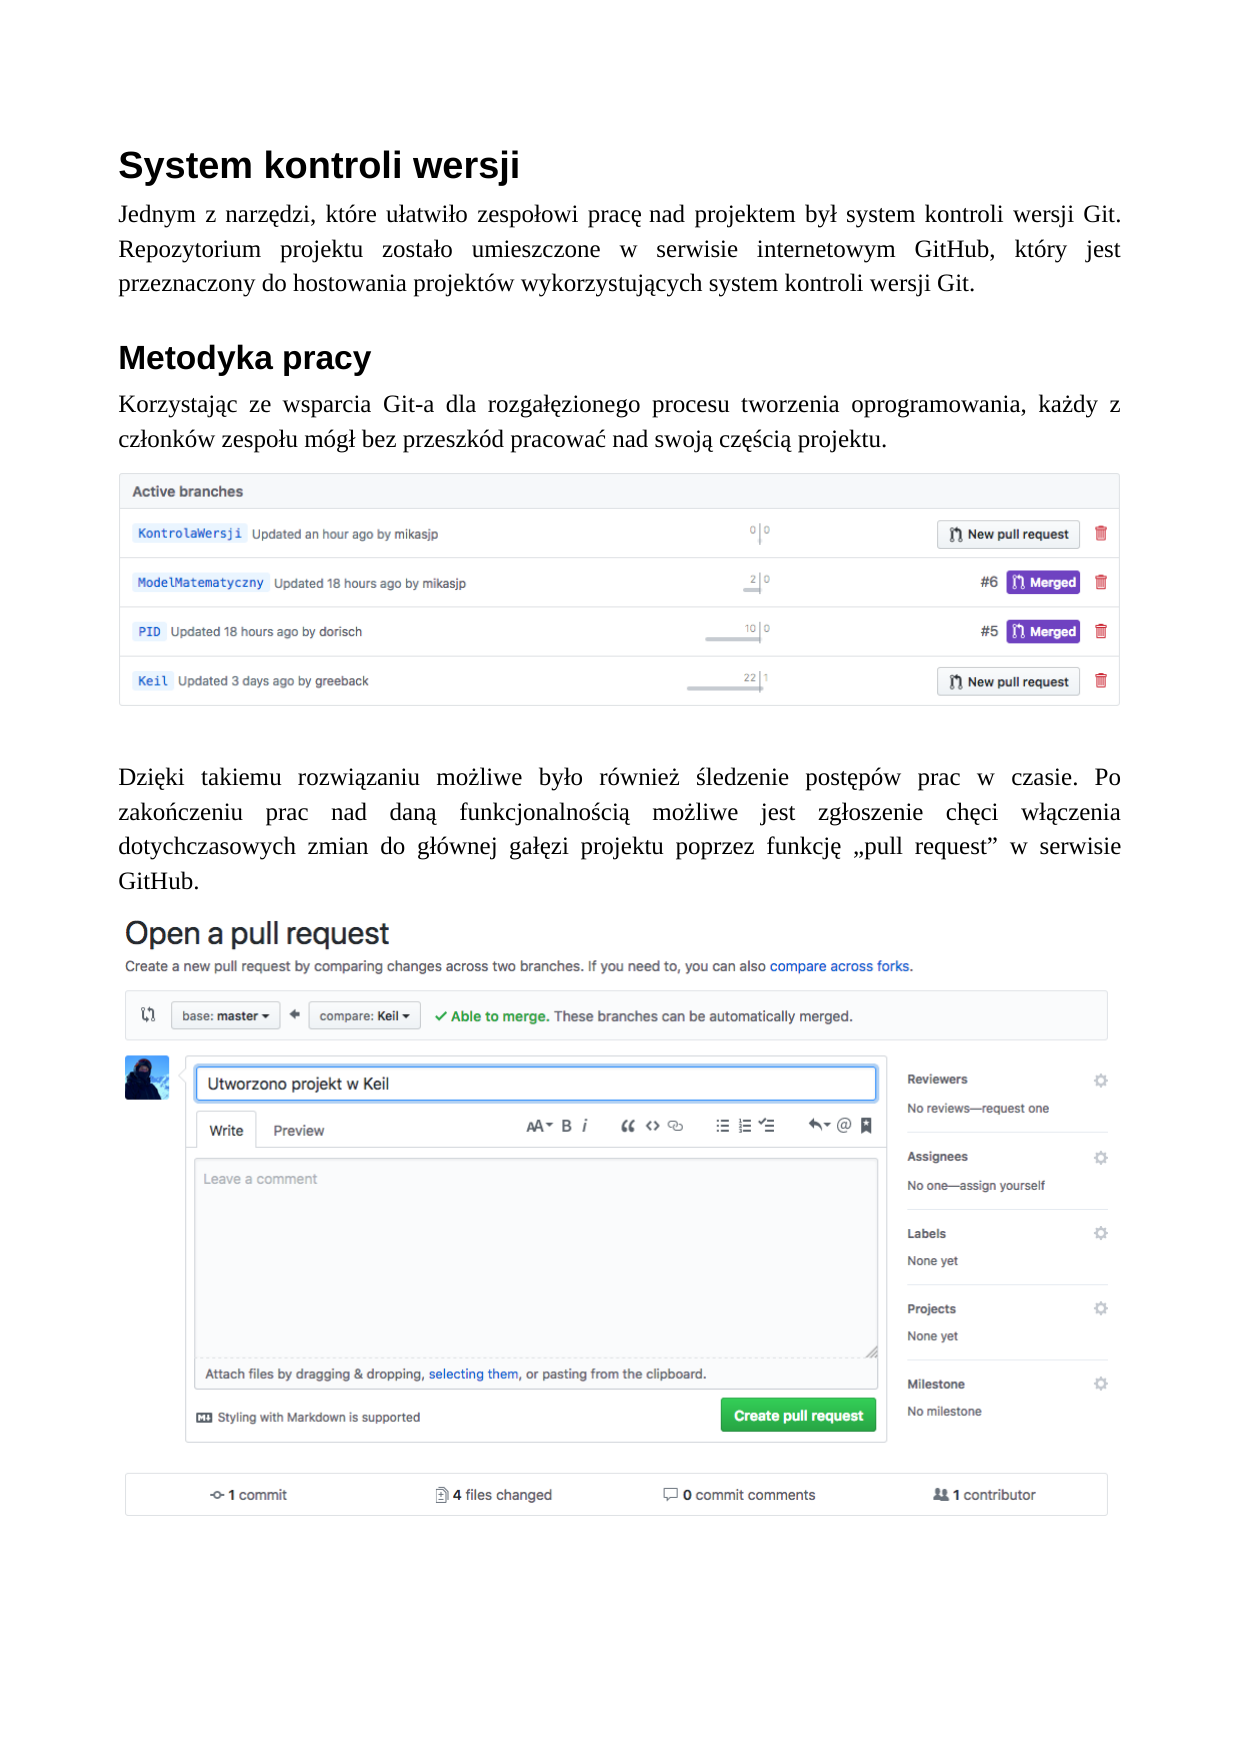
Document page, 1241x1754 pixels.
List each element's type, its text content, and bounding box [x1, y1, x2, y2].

subtitle Metodyka pracy [118, 338, 1122, 377]
picture [118, 472, 1123, 708]
text Korzystając ze wsparcia Git-a dla rozgałęzionego procesu tworzenia oprogramowania, każdy z członków zespołu mógł bez przeszkód pracować nad swoją częścią projektu. [118, 389, 1122, 452]
picture [118, 914, 1123, 1521]
text Jednym z narzędzi, które ułatwiło zespołowi pracę nad projektem był system kontroli wersji Git. Repozytorium projektu zostało umieszczone w serwisie internetowym GitHub, który jest przeznaczony do hostowania projektów wykorzystujących system kontroli wersji Git. [118, 199, 1122, 297]
text Dzięki takiemu rozwiązaniu możliwe było również śledzenie postępów prac w czasie. Po zakończeniu prac nad daną funkcjonalnością możliwe jest zgłoszenie chęci włączenia dotychczasowych zmian do głównej gałęzi projektu poprzez funkcję „pull request” w serwisie GitHub. [118, 762, 1122, 894]
subtitle System kontroli wersji [118, 143, 1122, 187]
